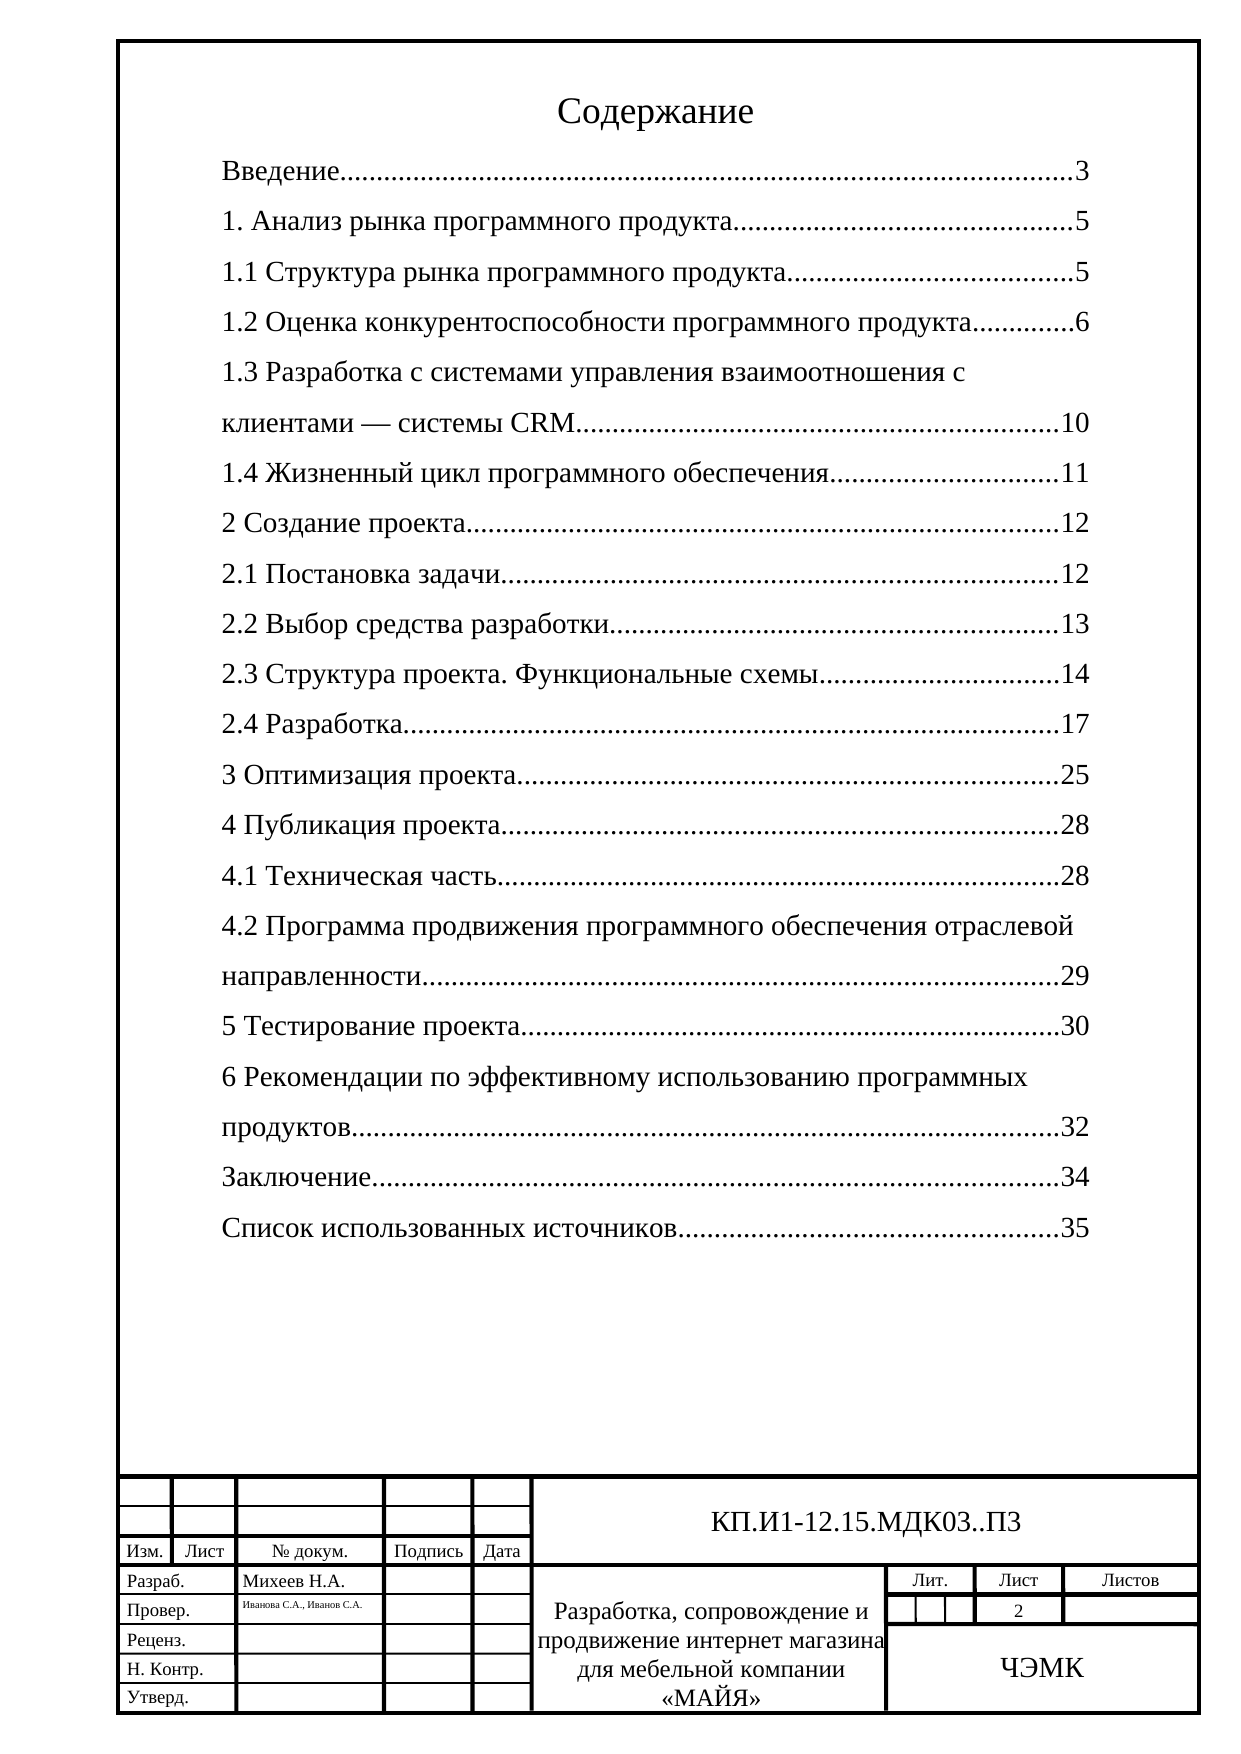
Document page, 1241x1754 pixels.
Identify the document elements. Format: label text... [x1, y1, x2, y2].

subtitle 2.2 Выбор средства разработки 13 [221, 606, 1089, 639]
subtitle 2.3 Структура проекта. Функциональные схемы 14 [221, 656, 1089, 690]
subtitle 2.1 Постановка задачи 12 [221, 556, 1089, 589]
text 2 Создание проекта 12 [221, 505, 1089, 539]
subtitle 2.4 Разработка 17 [221, 707, 1089, 740]
subtitle 1.3 Разработка с системами управления взаимоотношения с клиентами — системы CRM 10 [221, 354, 1089, 438]
subtitle 4.2 Программа продвижения программного обеспечения отраслевой направленности 29 [221, 908, 1089, 992]
text Введение 3 [221, 153, 1089, 187]
text 4 Публикация проекта 28 [221, 807, 1089, 841]
subtitle 1.2 Оценка конкурентоспособности программного продукта 6 [221, 304, 1089, 338]
subtitle 1.4 Жизненный цикл программного обеспечения 11 [221, 455, 1089, 489]
text 3 Оптимизация проекта 25 [221, 757, 1089, 791]
text Список использованных источников 35 [221, 1210, 1089, 1243]
text 6 Рекомендации по эффективному использованию программных продуктов 32 [221, 1059, 1089, 1143]
text 1. Анализ рынка программного продукта 5 [221, 203, 1089, 237]
subtitle 1.1 Структура рынка программного продукта 5 [221, 254, 1089, 287]
subtitle 4.1 Техническая часть 28 [221, 858, 1089, 891]
subtitle Содержание [148, 88, 1163, 132]
text 5 Тестирование проекта 30 [221, 1008, 1089, 1042]
text Заключение 34 [221, 1159, 1089, 1193]
